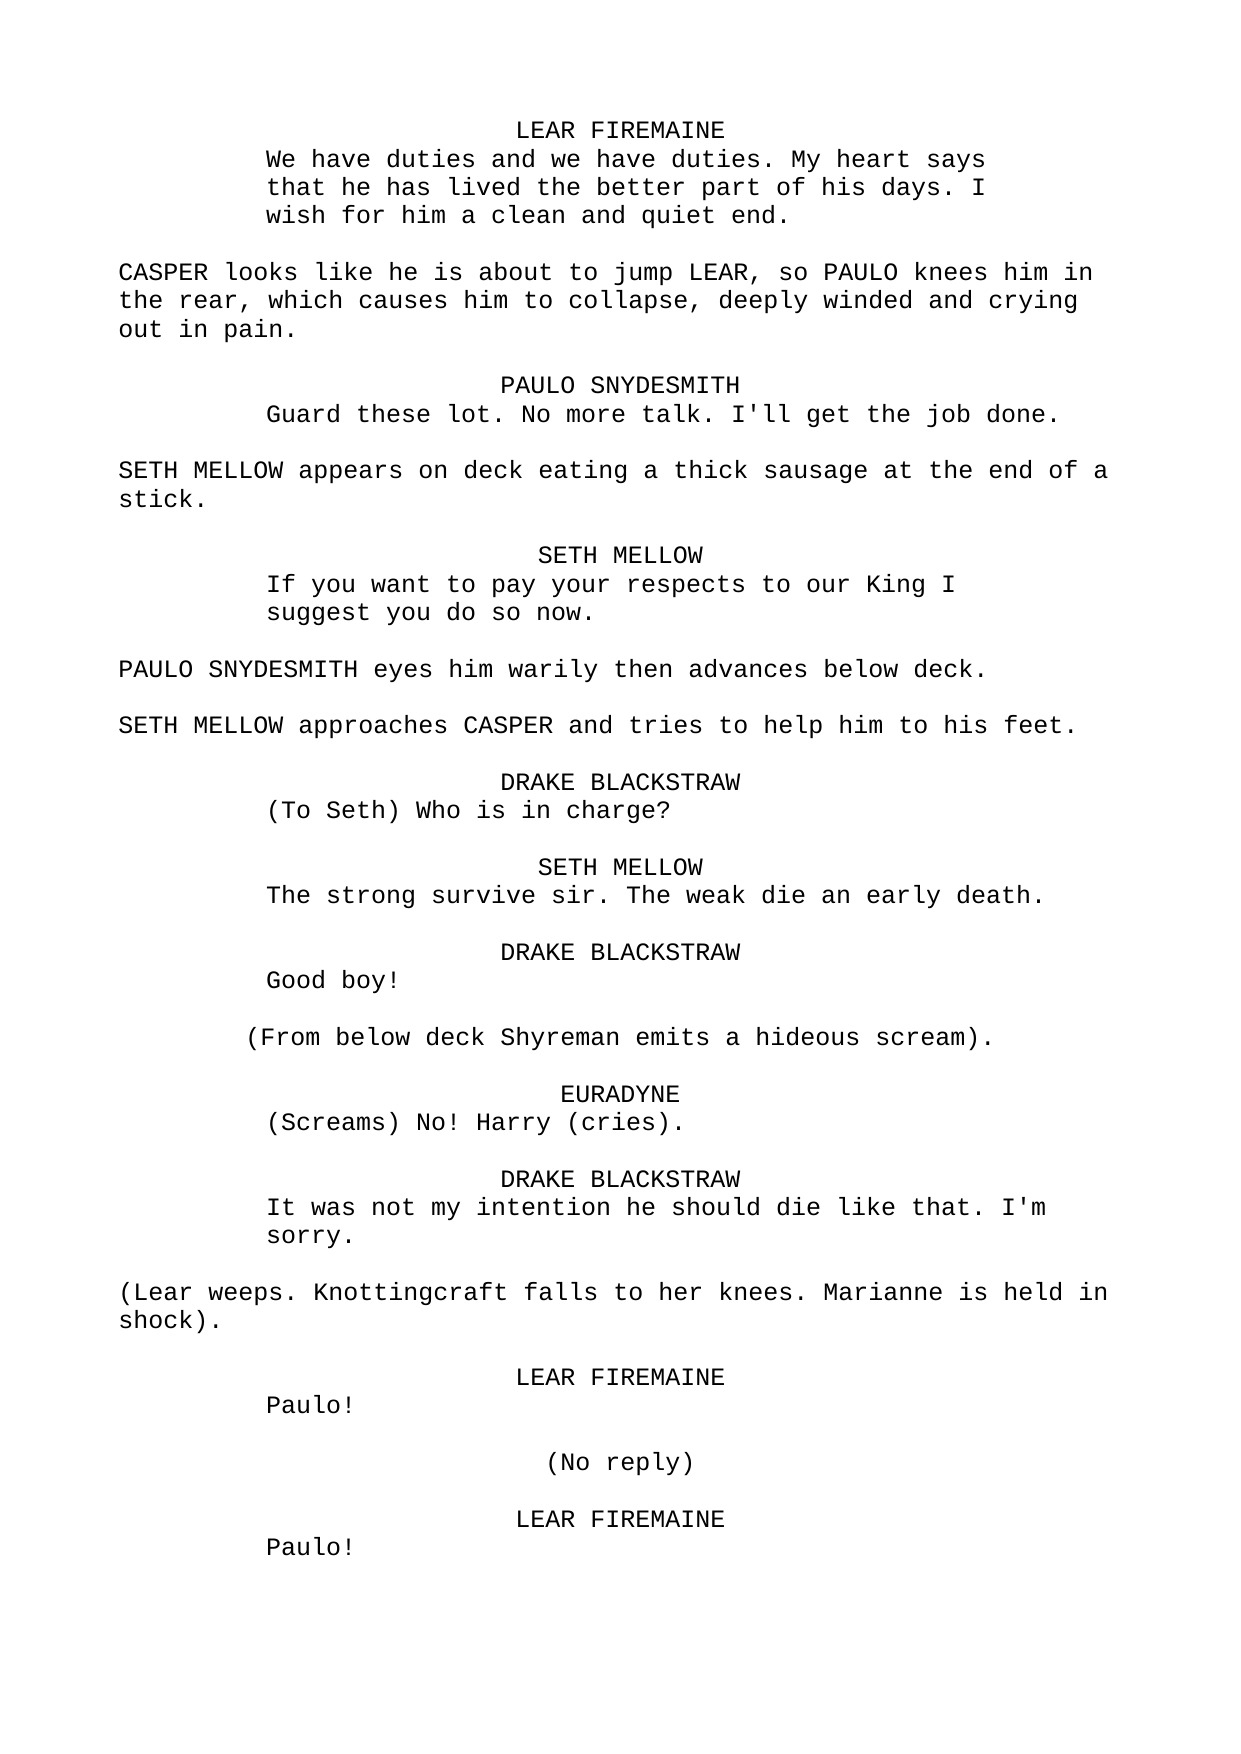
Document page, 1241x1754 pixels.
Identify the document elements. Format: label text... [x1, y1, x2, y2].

text (To Seth) Who is in charge? [118, 798, 1122, 826]
text We have duties and we have duties. My heart says [118, 146, 1122, 175]
text PAULO SNYDESMITH [118, 373, 1122, 401]
text Paulo! [118, 1393, 1122, 1421]
text SETH MELLOW approaches CASPER and tries to help him to his feet. [118, 713, 1122, 741]
text SETH MELLOW [118, 515, 1122, 571]
text Good boy! [118, 968, 1122, 996]
text EURADYNE [118, 1081, 1122, 1110]
text (Lear weeps. Knottingcraft falls to her knees. Marianne is held in shock). [118, 1280, 1122, 1336]
text The strong survive sir. The weak die an early death. [118, 883, 1122, 911]
text DRAKE BLACKSTRAW [118, 940, 1122, 968]
text wish for him a clean and quiet end. [118, 203, 1122, 231]
text SETH MELLOW appears on deck eating a thick sausage at the end of a stick. [118, 458, 1122, 515]
text suggest you do so now. [118, 600, 1122, 628]
text that he has lived the better part of his days. I [118, 175, 1122, 203]
text LEAR FIREMAINE [118, 1365, 1122, 1393]
text (From below deck Shyreman emits a hideous scream). [118, 1025, 1122, 1053]
text DRAKE BLACKSTRAW [118, 1166, 1122, 1195]
text If you want to pay your respects to our King I [118, 571, 1122, 600]
text CASPER looks like he is about to jump LEAR, so PAULO knees him in the rear, which causes him to collapse, deeply winded and crying out in pain. [118, 260, 1122, 345]
text PAULO SNYDESMITH eyes him warily then advances below deck. [118, 656, 1122, 685]
text LEAR FIREMAINE [118, 1506, 1122, 1535]
text Guard these lot. No more talk. I'll get the job done. [118, 401, 1122, 430]
text DRAKE BLACKSTRAW [118, 770, 1122, 798]
text SETH MELLOW [118, 855, 1122, 883]
text (Screams) No! Harry (cries). [118, 1110, 1122, 1138]
text Paulo! [118, 1535, 1122, 1563]
text It was not my intention he should die like that. I'm sorry. [118, 1195, 1122, 1251]
text LEAR FIREMAINE [118, 118, 1122, 146]
text (No reply) [118, 1450, 1122, 1478]
